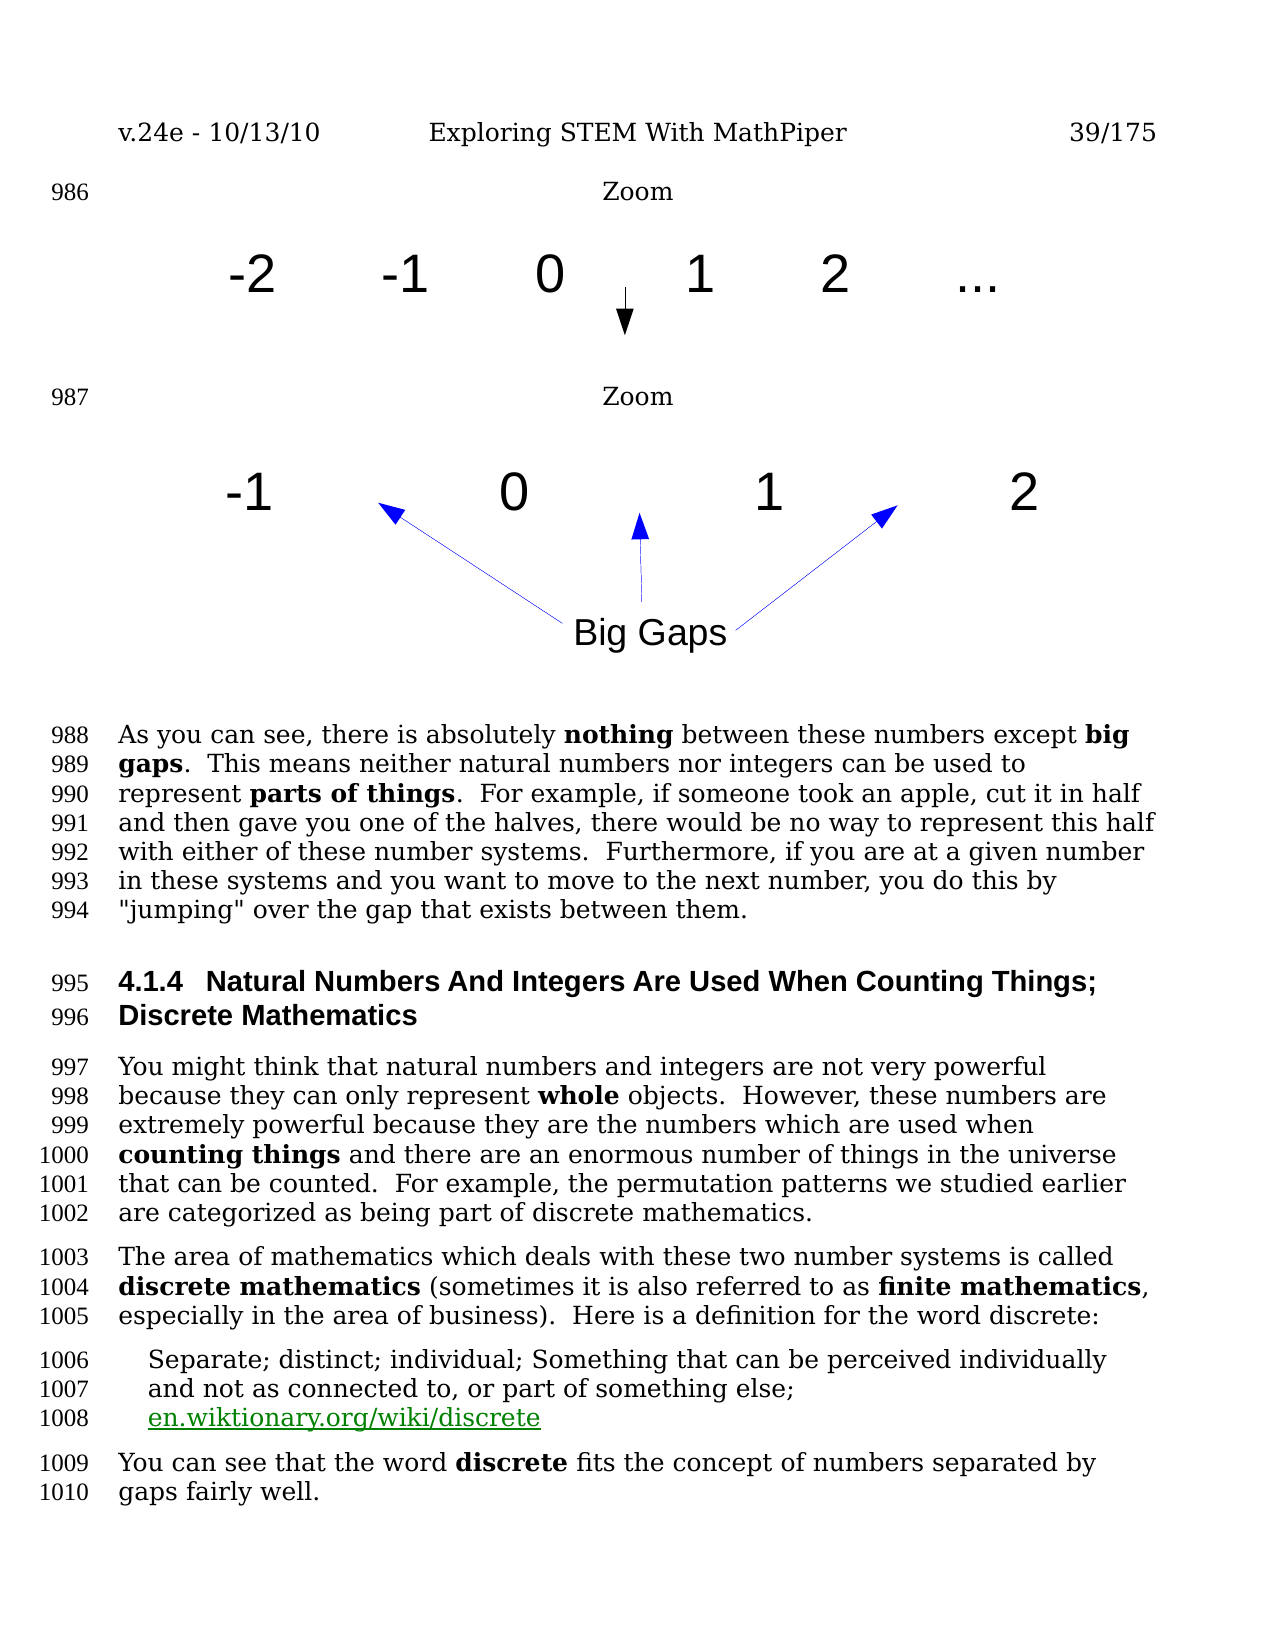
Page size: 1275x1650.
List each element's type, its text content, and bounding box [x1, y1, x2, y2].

text Zoom [118, 177, 1157, 206]
text You can see that the word discrete fits the concept of numbers separated by gaps fairly well. [118, 1448, 1157, 1506]
subtitle Natural Numbers And Integers Are Used When Counting Things; Discrete Mathematics [118, 964, 1157, 1031]
text The area of mathematics which deals with these two number systems is called discrete mathematics (sometimes it is also referred to as finite mathematics, especially in the area of business). Here is a definition for the word discrete: [118, 1242, 1157, 1330]
text As you can see, there is absolutely nothing between these numbers except big gaps. This means neither natural numbers nor integers can be used to represent parts of things. For example, if someone took an apple, cut it in half and then gave you one of the halves, there would be no way to represent this half with either of these number systems. Furthermore, if you are at a given number in these systems and you want to move to the next number, you do this by "jumping" over the gap that exists between them. [118, 720, 1157, 925]
text Zoom [118, 382, 1157, 411]
text Separate; distinct; individual; Something that can be perceived individually and not as connected to, or part of something else; en.wiktionary.org/wiki/discrete [148, 1345, 1157, 1433]
text You might think that natural numbers and integers are not very powerful because they can only represent whole objects. However, these numbers are extremely powerful because they are the numbers which are used when counting things and there are an enormous number of things in the universe that can be counted. For example, the permutation patterns we studied earlier are categorized as being part of discrete mathematics. [118, 1052, 1157, 1227]
